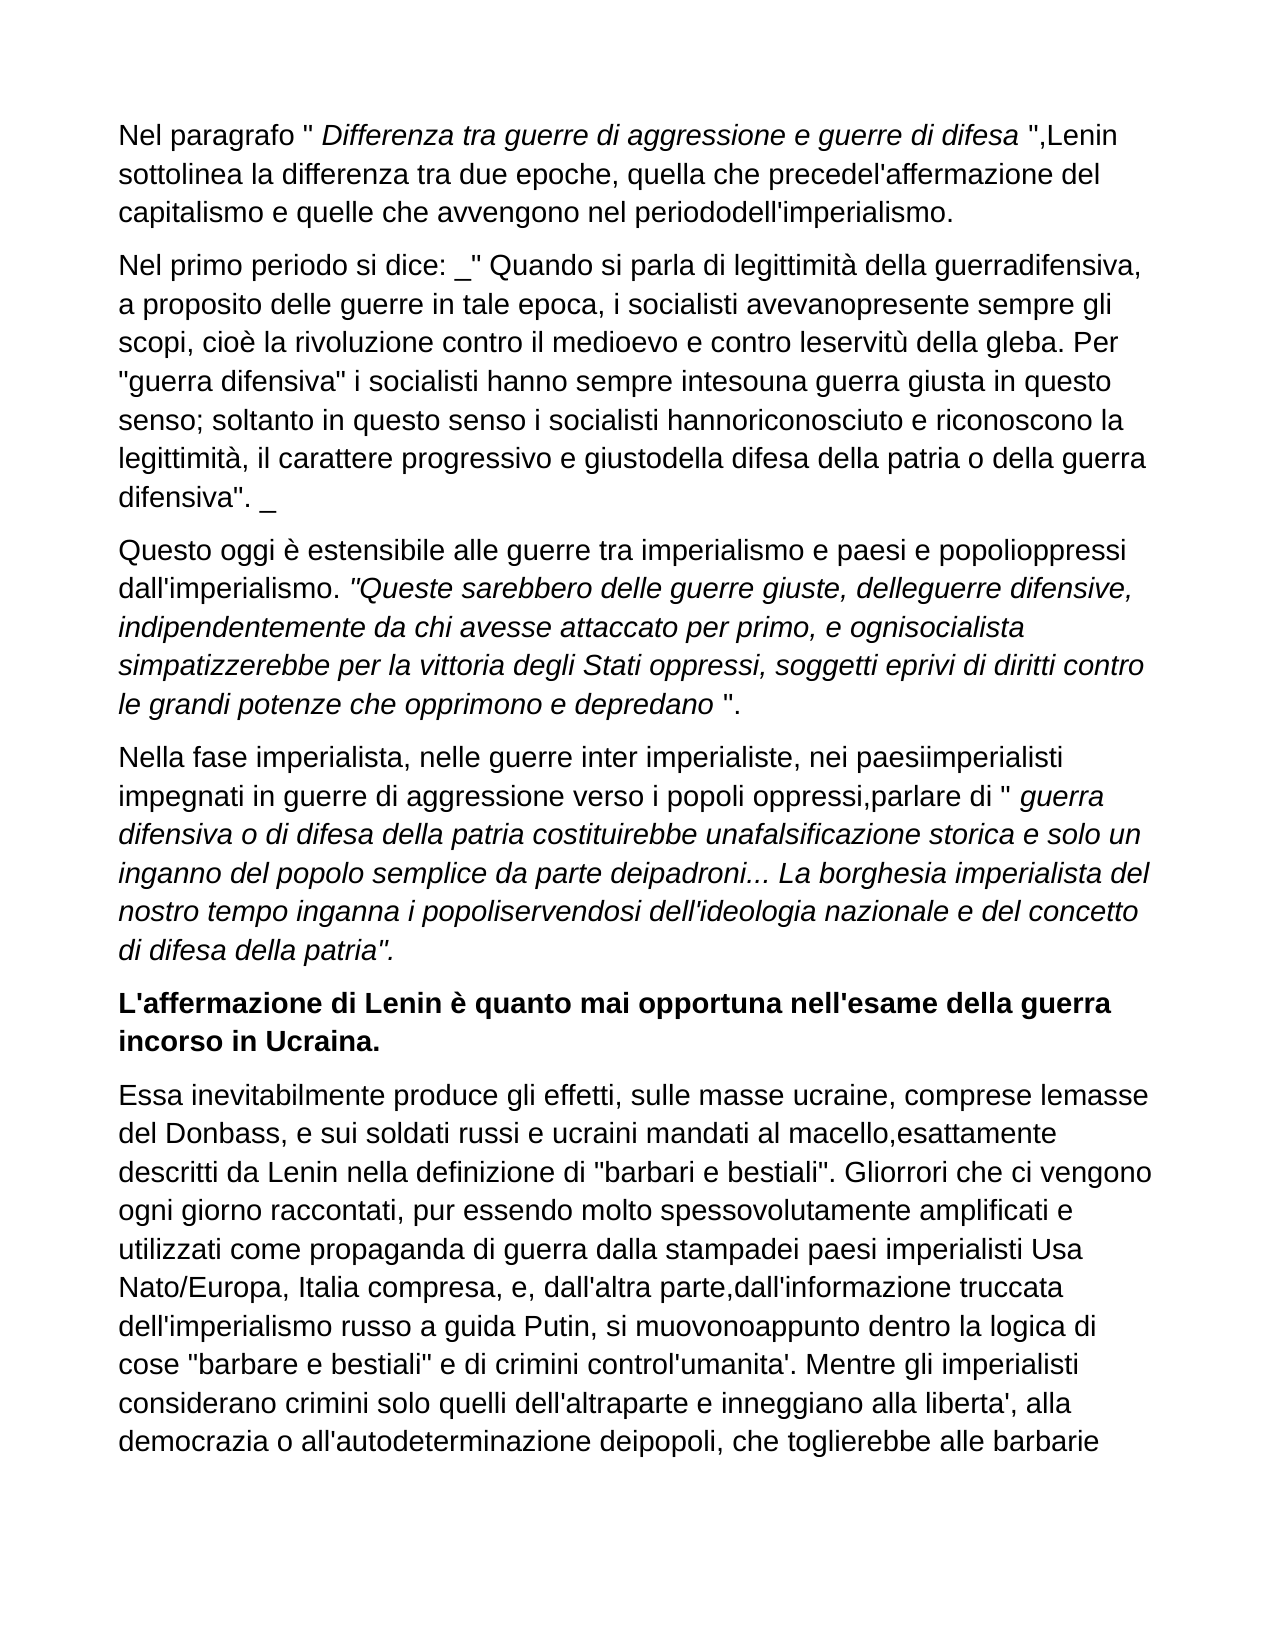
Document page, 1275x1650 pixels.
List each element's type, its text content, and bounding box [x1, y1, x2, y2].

text Nel primo periodo si dice: _" Quando si parla di legittimità della guerradifensiva, a proposito delle guerre in tale epoca, i socialisti avevanopresente sempre gli scopi, cioè la rivoluzione contro il medioevo e contro leservitù della gleba. Per "guerra difensiva" i socialisti hanno sempre intesouna guerra giusta in questo senso; soltanto in questo senso i socialisti hannoriconosciuto e riconoscono la legittimità, il carattere progressivo e giustodella difesa della patria o della guerra difensiva". _ [118, 248, 1157, 513]
text L'affermazione di Lenin è quanto mai opportuna nell'esame della guerra incorso in Ucraina. [118, 986, 1157, 1058]
text Essa inevitabilmente produce gli effetti, sulle masse ucraine, comprese lemasse del Donbass, e sui soldati russi e ucraini mandati al macello,esattamente descritti da Lenin nella definizione di "barbari e bestiali". Gliorrori che ci vengono ogni giorno raccontati, pur essendo molto spessovolutamente amplificati e utilizzati come propaganda di guerra dalla stampadei paesi imperialisti Usa Nato/Europa, Italia compresa, e, dall'altra parte,dall'informazione truccata dell'imperialismo russo a guida Putin, si muovonoappunto dentro la logica di cose "barbare e bestiali" e di crimini control'umanita'. Mentre gli imperialisti considerano crimini solo quelli dell'altraparte e inneggiano alla liberta', alla democrazia o all'autodeterminazione deipopoli, che toglierebbe alle barbarie [118, 1077, 1157, 1458]
text Questo oggi è estensibile alle guerre tra imperialismo e paesi e popolioppressi dall'imperialismo. "Queste sarebbero delle guerre giuste, delleguerre difensive, indipendentemente da chi avesse attaccato per primo, e ognisocialista simpatizzerebbe per la vittoria degli Stati oppressi, soggetti eprivi di diritti contro le grandi potenze che opprimono e depredano ". [118, 533, 1157, 720]
text Nel paragrafo " Differenza tra guerre di aggressione e guerre di difesa ",Lenin sottolinea la differenza tra due epoche, quella che precedel'affermazione del capitalismo e quelle che avvengono nel periododell'imperialismo. [118, 118, 1157, 229]
text Nella fase imperialista, nelle guerre inter imperialiste, nei paesiimperialisti impegnati in guerre di aggressione verso i popoli oppressi,parlare di " guerra difensiva o di difesa della patria costituirebbe unafalsificazione storica e solo un inganno del popolo semplice da parte deipadroni... La borghesia imperialista del nostro tempo inganna i popoliservendosi dell'ideologia nazionale e del concetto di difesa della patria". [118, 740, 1157, 966]
